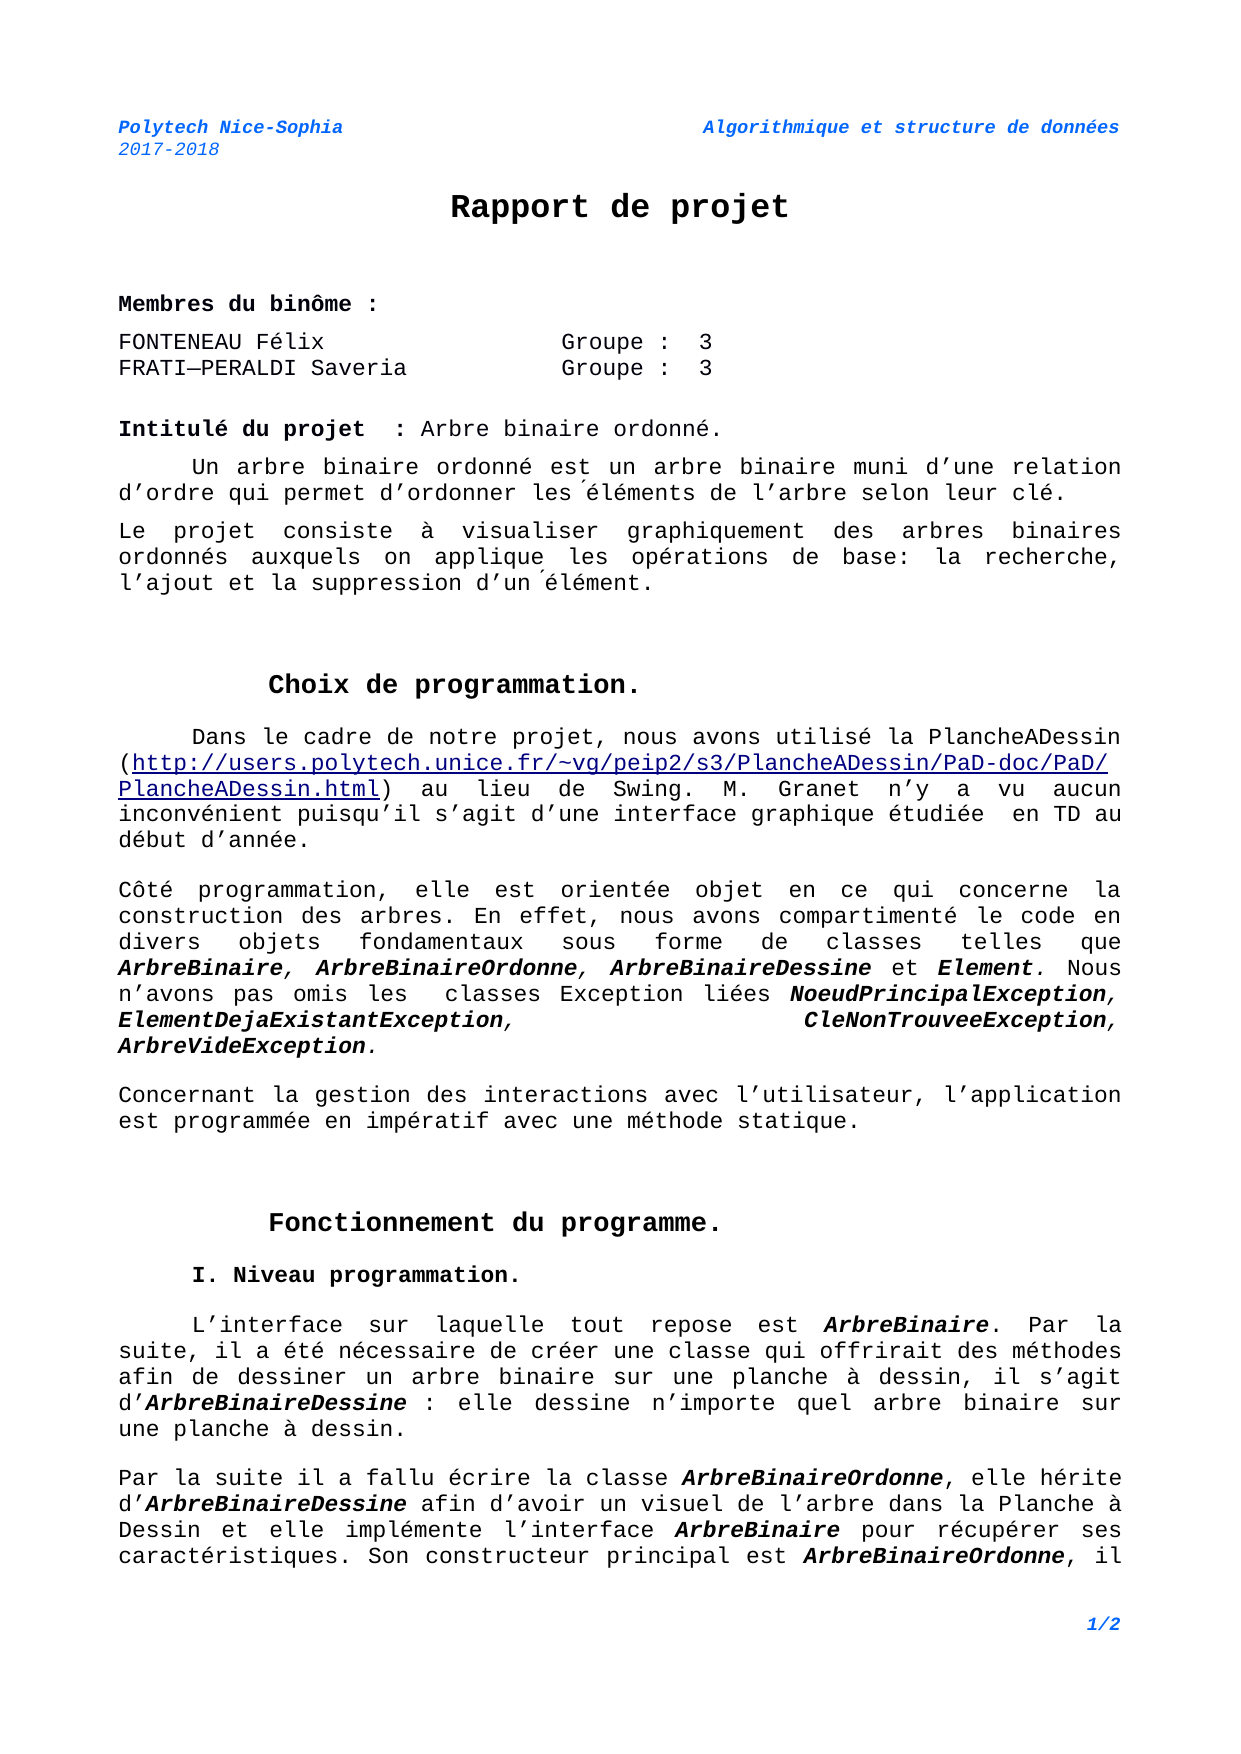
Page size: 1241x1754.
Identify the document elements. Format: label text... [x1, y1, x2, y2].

text FONTENEAU Félix Groupe : 3 [118, 330, 1122, 356]
text Le projet consiste à visualiser graphiquement des arbres binaires ordonnés auxquels on applique les opérations de base: la recherche, l’ajout et la suppression d’un ́élément. [118, 519, 1122, 597]
text L’interface sur laquelle tout repose est ArbreBinaire. Par la suite, il a été nécessaire de créer une classe qui offrirait des méthodes afin de dessiner un arbre binaire sur une planche à dessin, il s’agit d’ArbreBinaireDessine : elle dessine n’importe quel arbre binaire sur une planche à dessin. [118, 1313, 1122, 1443]
text Rapport de projet [118, 190, 1122, 228]
text Concernant la gestion des interactions avec l’utilisateur, l’application est programmée en impératif avec une méthode statique. [118, 1084, 1122, 1136]
text Par la suite il a fallu écrire la classe ArbreBinaireOrdonne, elle hérite d’ArbreBinaireDessine afin d’avoir un visuel de l’arbre dans la Planche à Dessin et elle implémente l’interface ArbreBinaire pour récupérer ses caractéristiques. Son constructeur principal est ArbreBinaireOrdonne, il [118, 1467, 1122, 1570]
list Fonctionnement du programme. [231, 1209, 1122, 1240]
text Un arbre binaire ordonné est un arbre binaire muni d’une relation d’ordre qui permet d’ordonner les ́éléments de l’arbre selon leur clé. [118, 456, 1122, 507]
text Membres du binôme : [118, 292, 1122, 318]
text I. Niveau programmation. [118, 1263, 1122, 1289]
text Intitulé du projet : Arbre binaire ordonné. [118, 418, 1122, 444]
text FRATI—PERALDI Saveria Groupe : 3 [118, 356, 1122, 382]
list Choix de programmation. [231, 671, 1122, 701]
text Côté programmation, elle est orientée objet en ce qui concerne la construction des arbres. En effet, nous avons compartimenté le code en divers objets fondamentaux sous forme de classes telles que ArbreBinaire, ArbreBinaireOrdonne, ArbreBinaireDessine et Element. Nous n’avons pas omis les classes Exception liées NoeudPrincipalException, ElementDejaExistantException, CleNonTrouveeException, ArbreVideException. [118, 878, 1122, 1060]
text Dans le cadre de notre projet, nous avons utilisé la PlancheADessin (http://users.polytech.unice.fr/~vg/peip2/s3/PlancheADessin/PaD-doc/PaD/PlancheADessin.html) au lieu de Swing. M. Granet n’y a vu aucun inconvénient puisqu’il s’agit d’une interface graphique étudiée en TD au début d’année. [118, 725, 1122, 855]
